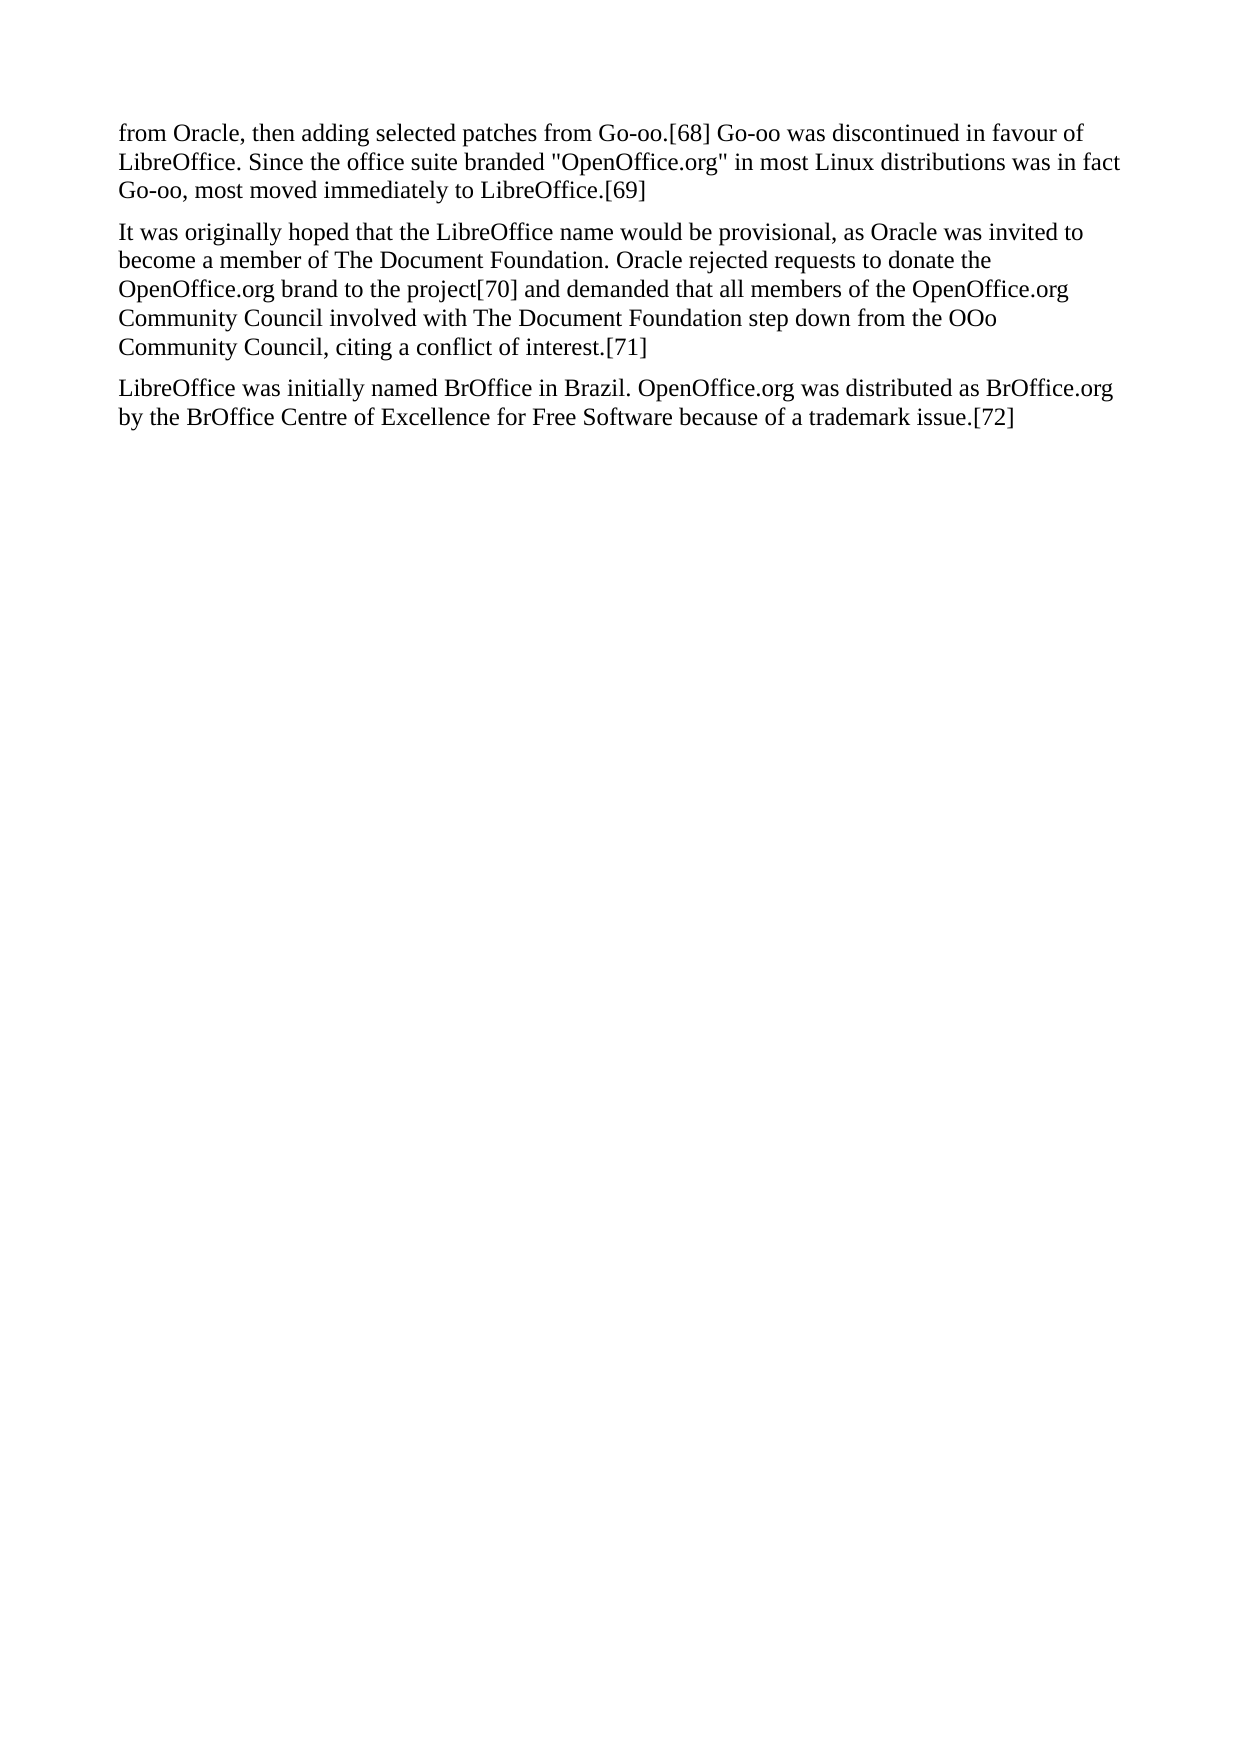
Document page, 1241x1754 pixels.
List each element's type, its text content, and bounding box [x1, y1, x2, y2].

text from Oracle, then adding selected patches from Go-oo.[68] Go-oo was discontinued in favour of LibreOffice. Since the office suite branded "OpenOffice.org" in most Linux distributions was in fact Go-oo, most moved immediately to LibreOffice.[69] [118, 118, 1122, 204]
text LibreOffice was initially named BrOffice in Brazil. OpenOffice.org was distributed as BrOffice.org by the BrOffice Centre of Excellence for Free Software because of a trademark issue.[72] [118, 373, 1122, 431]
text It was originally hoped that the LibreOffice name would be provisional, as Oracle was invited to become a member of The Document Foundation. Oracle rejected requests to donate the OpenOffice.org brand to the project[70] and demanded that all members of the OpenOffice.org Community Council involved with The Document Foundation step down from the OOo Community Council, citing a conflict of interest.[71] [118, 217, 1122, 361]
